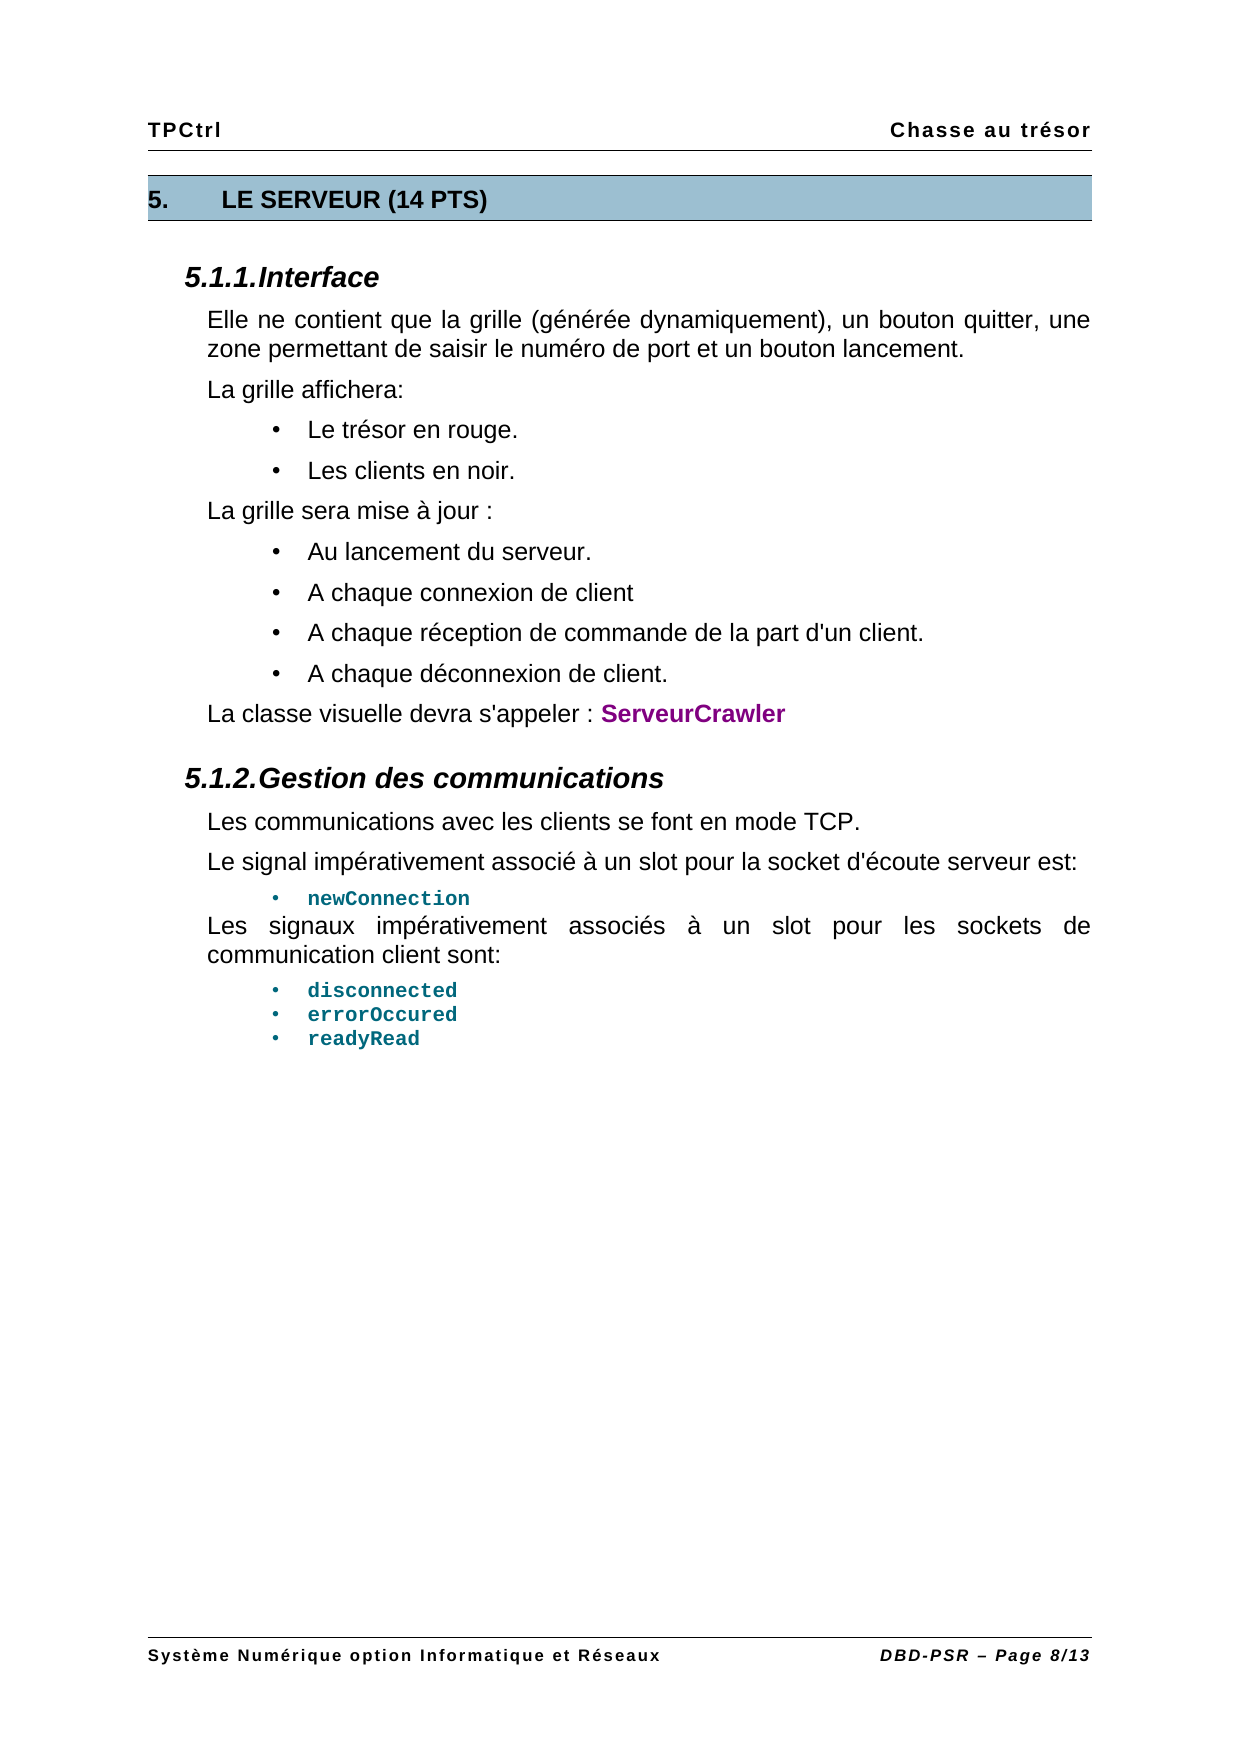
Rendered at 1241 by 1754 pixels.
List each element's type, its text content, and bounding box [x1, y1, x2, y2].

list readyRead [272, 1028, 1092, 1051]
text Le signal impérativement associé à un slot pour la socket d'écoute serveur est: [207, 847, 1092, 876]
text Les signaux impérativement associés à un slot pour les sockets de communication client sont: [207, 911, 1092, 969]
list A chaque connexion de client [272, 577, 1092, 606]
list errorOccured [272, 1004, 1092, 1028]
text Les communications avec les clients se font en mode TCP. [207, 807, 1092, 835]
list A chaque déconnexion de client. [272, 659, 1092, 688]
text La classe visuelle devra s'appeler : ServeurCrawler [207, 699, 1092, 728]
text La grille sera mise à jour : [207, 496, 1092, 525]
text La grille affichera: [207, 374, 1092, 403]
subtitle Gestion des communications [184, 765, 1092, 794]
subtitle Le Serveur (14 pts) [148, 176, 1092, 220]
list Les clients en noir. [272, 456, 1092, 484]
text Elle ne contient que la grille (générée dynamiquement), un bouton quitter, une zone permettant de saisir le numéro de port et un bouton lancement. [207, 305, 1092, 363]
list Le trésor en rouge. [272, 415, 1092, 444]
list newConnection [272, 888, 1092, 911]
list disconnected [272, 981, 1092, 1004]
subtitle Interface [184, 264, 1092, 293]
list Au lancement du serveur. [272, 537, 1092, 566]
list A chaque réception de commande de la part d'un client. [272, 618, 1092, 647]
